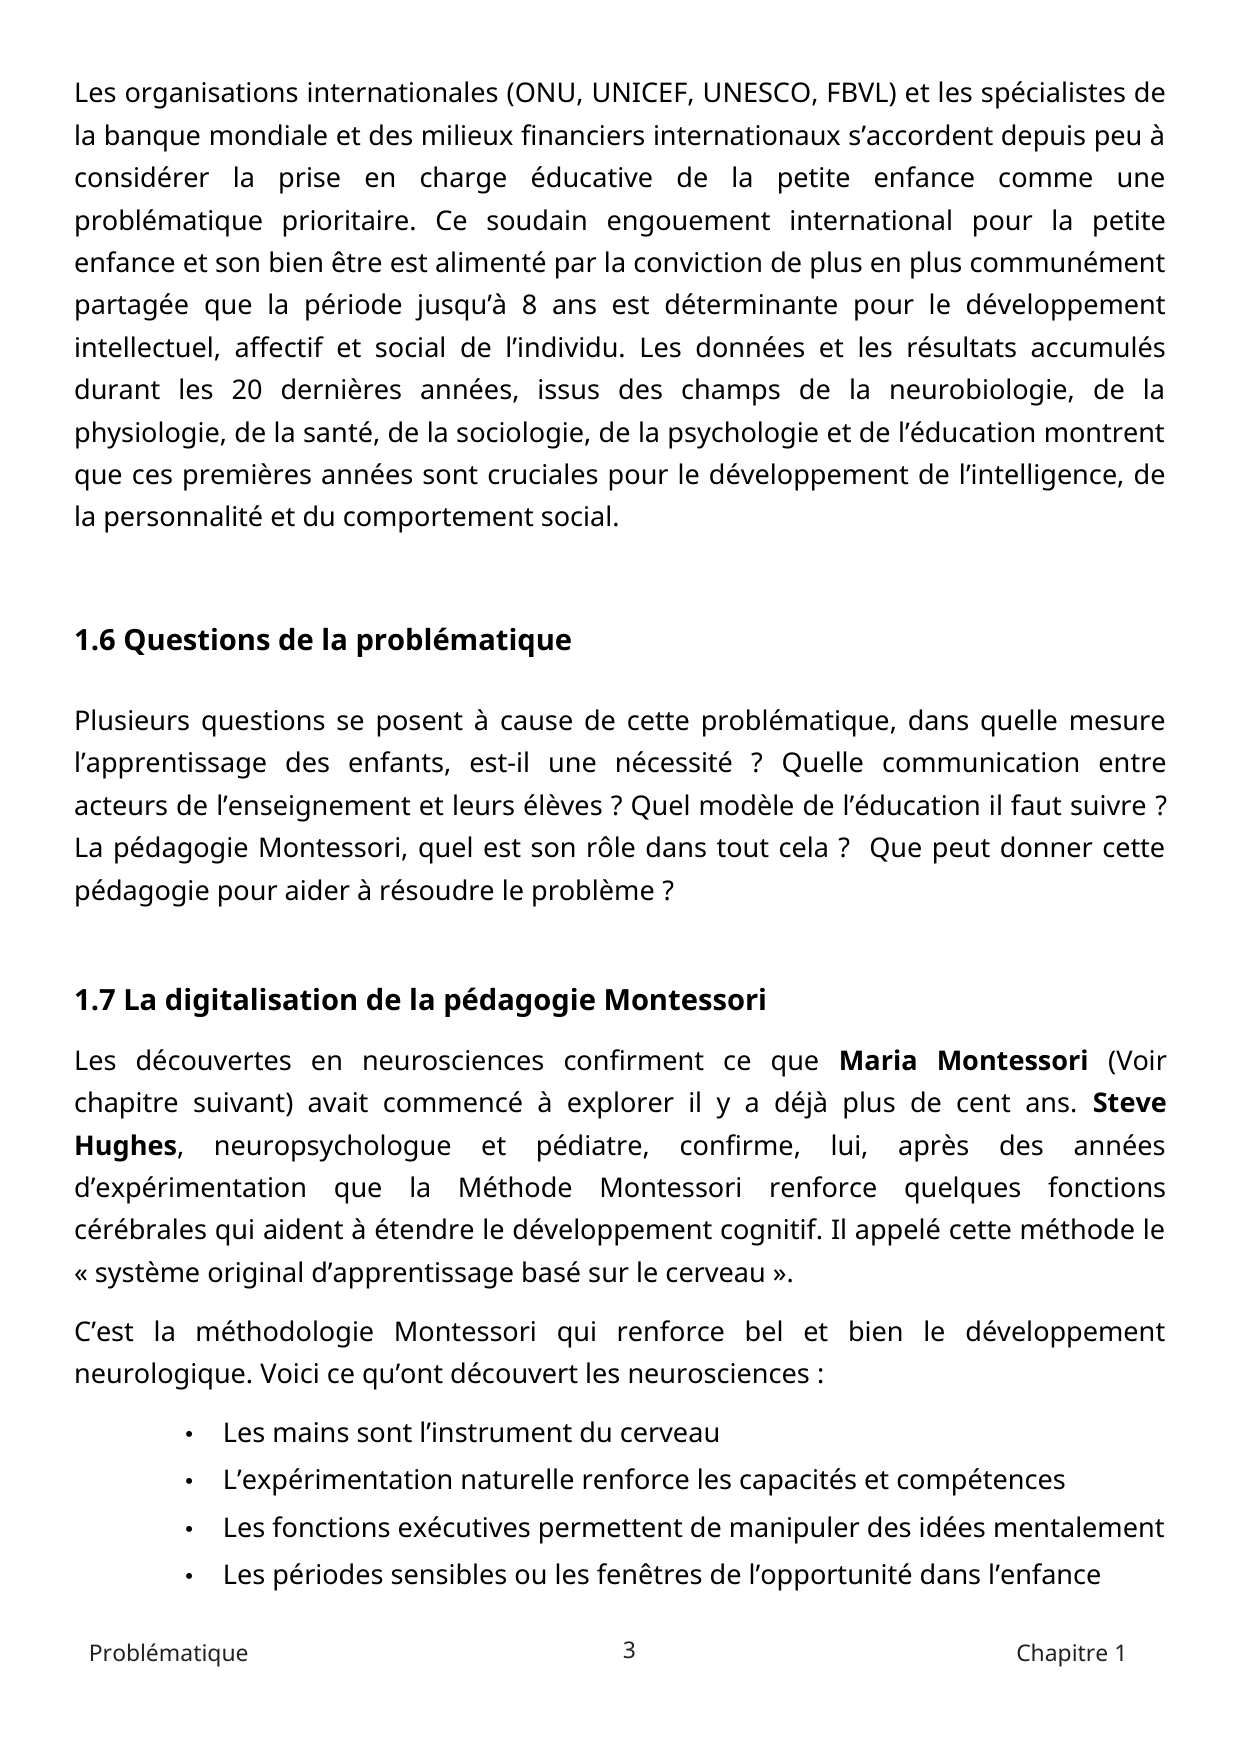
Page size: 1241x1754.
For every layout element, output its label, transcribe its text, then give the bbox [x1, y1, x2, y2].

list Les fonctions exécutives permettent de manipuler des idées mentalement [185, 1508, 1167, 1545]
text Plusieurs questions se posent à cause de cette problématique, dans quelle mesure l’apprentissage des enfants, est-il une nécessité ? Quelle communication entre acteurs de l’enseignement et leurs élèves ? Quel modèle de l’éducation il faut suivre ? La pédagogie Montessori, quel est son rôle dans tout cela ? Que peut donner cette pédagogie pour aider à résoudre le problème ? [74, 701, 1167, 908]
text Les découvertes en neurosciences confirment ce que Maria Montessori (Voir chapitre suivant) avait commencé à explorer il y a déjà plus de cent ans. Steve Hughes, neuropsychologue et pédiatre, confirme, lui, après des années d’expérimentation que la Méthode Montessori renforce quelques fonctions cérébrales qui aident à étendre le développement cognitif. Il appelé cette méthode le « système original d’apprentissage basé sur le cerveau ». [74, 1041, 1167, 1290]
text Les organisations internationales (ONU, UNICEF, UNESCO, FBVL) et les spécialistes de la banque mondiale et des milieux financiers internationaux s’accordent depuis peu à considérer la prise en charge éducative de la petite enfance comme une problématique prioritaire. Ce soudain engouement international pour la petite enfance et son bien être est alimenté par la conviction de plus en plus communément partagée que la période jusqu’à 8 ans est déterminante pour le développement intellectuel, affectif et social de l’individu. Les données et les résultats accumulés durant les 20 dernières années, issus des champs de la neurobiologie, de la physiologie, de la santé, de la sociologie, de la psychologie et de l’éducation montrent que ces premières années sont cruciales pour le développement de l’intelligence, de la personnalité et du comportement social. [74, 74, 1167, 535]
text 1.6 Questions de la problématique [74, 619, 1167, 659]
list Les mains sont l’instrument du cerveau [185, 1414, 1167, 1451]
list L’expérimentation naturelle renforce les capacités et compétences [185, 1461, 1167, 1498]
text 1.7 La digitalisation de la pédagogie Montessori [74, 979, 1167, 1018]
list Les périodes sensibles ou les fenêtres de l’opportunité dans l’enfance [185, 1555, 1167, 1592]
text C’est la méthodologie Montessori qui renforce bel et bien le développement neurologique. Voici ce qu’ont découvert les neurosciences : [74, 1312, 1167, 1391]
